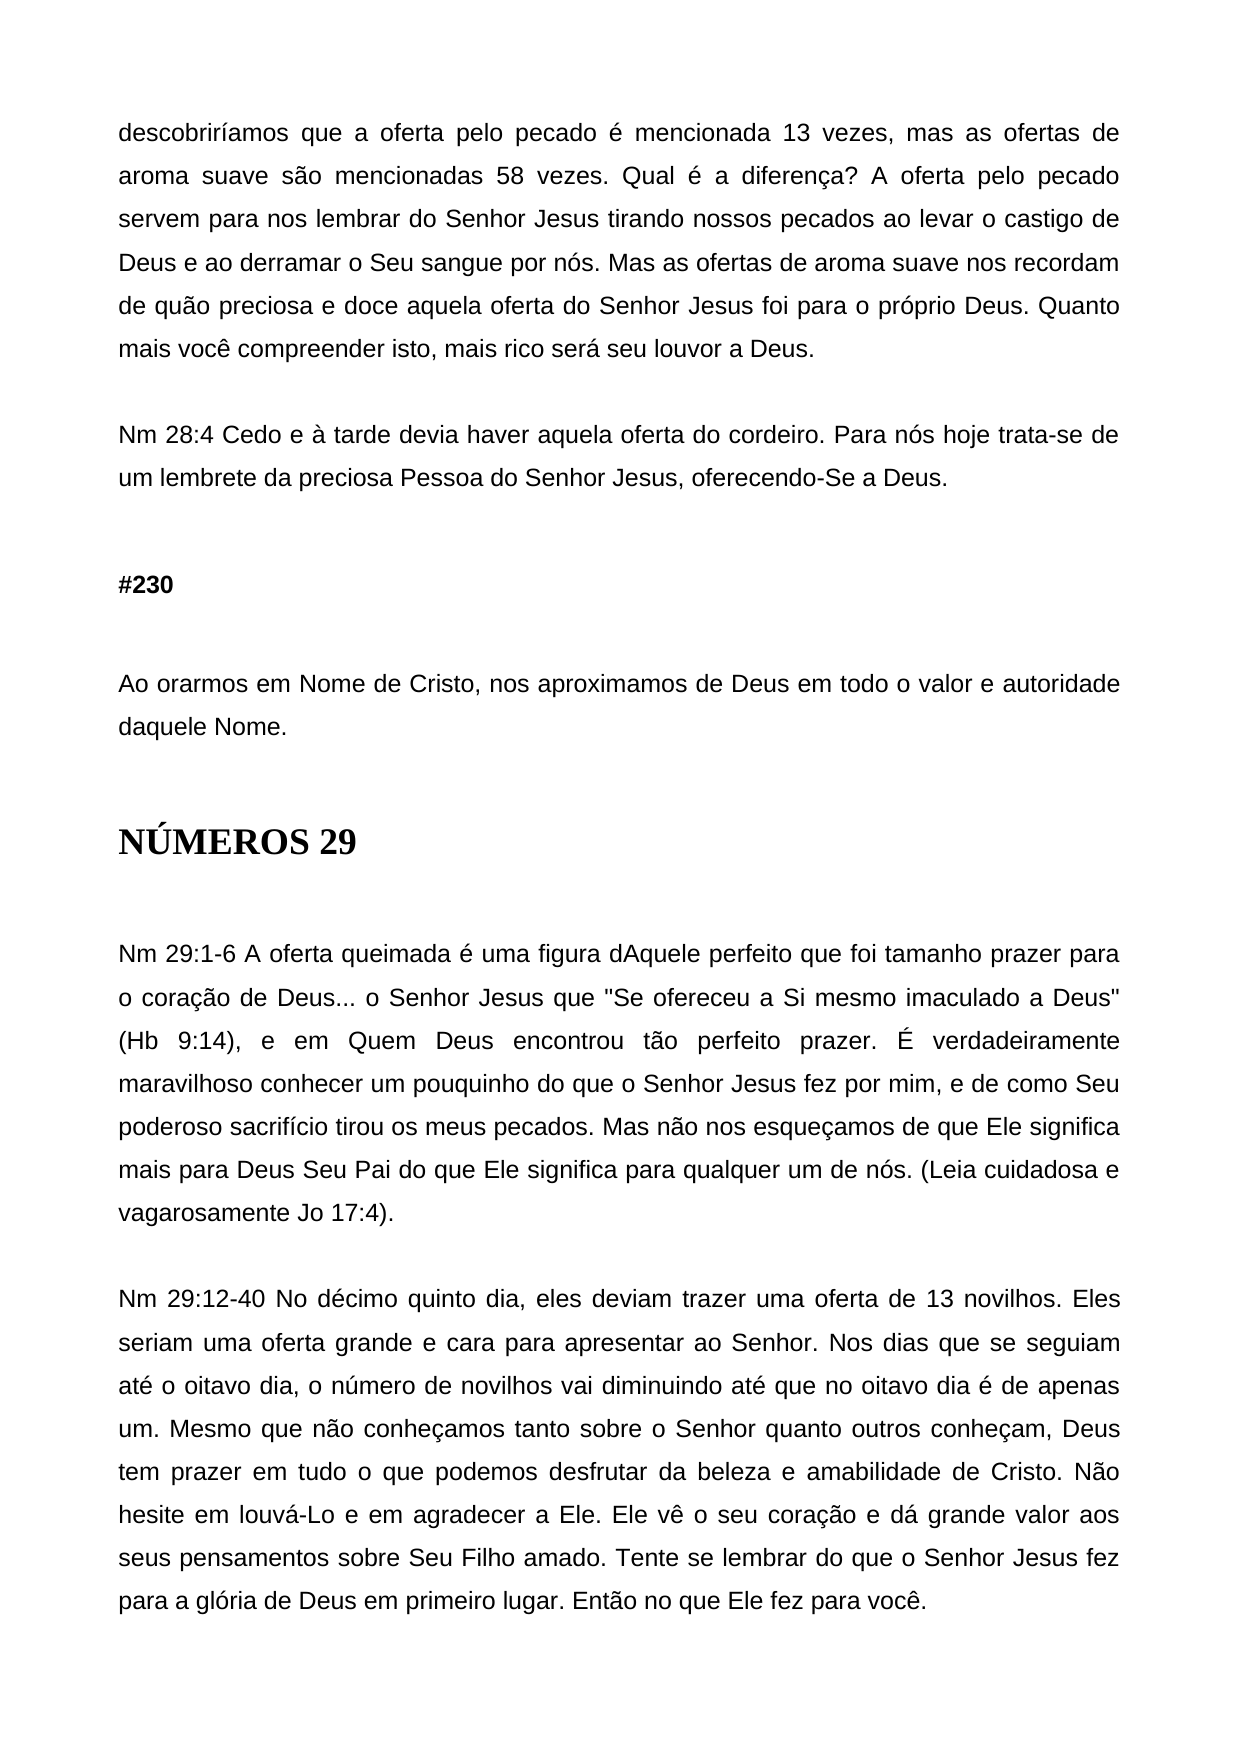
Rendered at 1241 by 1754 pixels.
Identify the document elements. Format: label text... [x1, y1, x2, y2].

text Nm 28:4 Cedo e à tarde devia haver aquela oferta do cordeiro. Para nós hoje trata-se de um lembrete da preciosa Pessoa do Senhor Jesus, oferecendo-Se a Deus. [118, 420, 1122, 492]
subtitle NÚMEROS 29 [118, 819, 1122, 862]
subtitle #230 [118, 570, 1122, 599]
text Ao orarmos em Nome de Cristo, nos aproximamos de Deus em todo o valor e autoridade daquele Nome. [118, 669, 1122, 741]
text Nm 29:12-40 No décimo quinto dia, eles deviam trazer uma oferta de 13 novilhos. Eles seriam uma oferta grande e cara para apresentar ao Senhor. Nos dias que se seguiam até o oitavo dia, o número de novilhos vai diminuindo até que no oitavo dia é de apenas um. Mesmo que não conheçamos tanto sobre o Senhor quanto outros conheçam, Deus tem prazer em tudo o que podemos desfrutar da beleza e amabilidade de Cristo. Não hesite em louvá-Lo e em agradecer a Ele. Ele vê o seu coração e dá grande valor aos seus pensamentos sobre Seu Filho amado. Tente se lembrar do que o Senhor Jesus fez para a glória de Deus em primeiro lugar. Então no que Ele fez para você. [118, 1284, 1122, 1615]
text descobriríamos que a oferta pelo pecado é mencionada 13 vezes, mas as ofertas de aroma suave são mencionadas 58 vezes. Qual é a diferença? A oferta pelo pecado servem para nos lembrar do Senhor Jesus tirando nossos pecados ao levar o castigo de Deus e ao derramar o Seu sangue por nós. Mas as ofertas de aroma suave nos recordam de quão preciosa e doce aquela oferta do Senhor Jesus foi para o próprio Deus. Quanto mais você compreender isto, mais rico será seu louvor a Deus. [118, 118, 1122, 362]
text Nm 29:1-6 A oferta queimada é uma figura dAquele perfeito que foi tamanho prazer para o coração de Deus... o Senhor Jesus que "Se ofereceu a Si mesmo imaculado a Deus" (Hb 9:14), e em Quem Deus encontrou tão perfeito prazer. É verdadeiramente maravilhoso conhecer um pouquinho do que o Senhor Jesus fez por mim, e de como Seu poderoso sacrifício tirou os meus pecados. Mas não nos esqueçamos de que Ele significa mais para Deus Seu Pai do que Ele significa para qualquer um de nós. (Leia cuidadosa e vagarosamente Jo 17:4). [118, 939, 1122, 1227]
